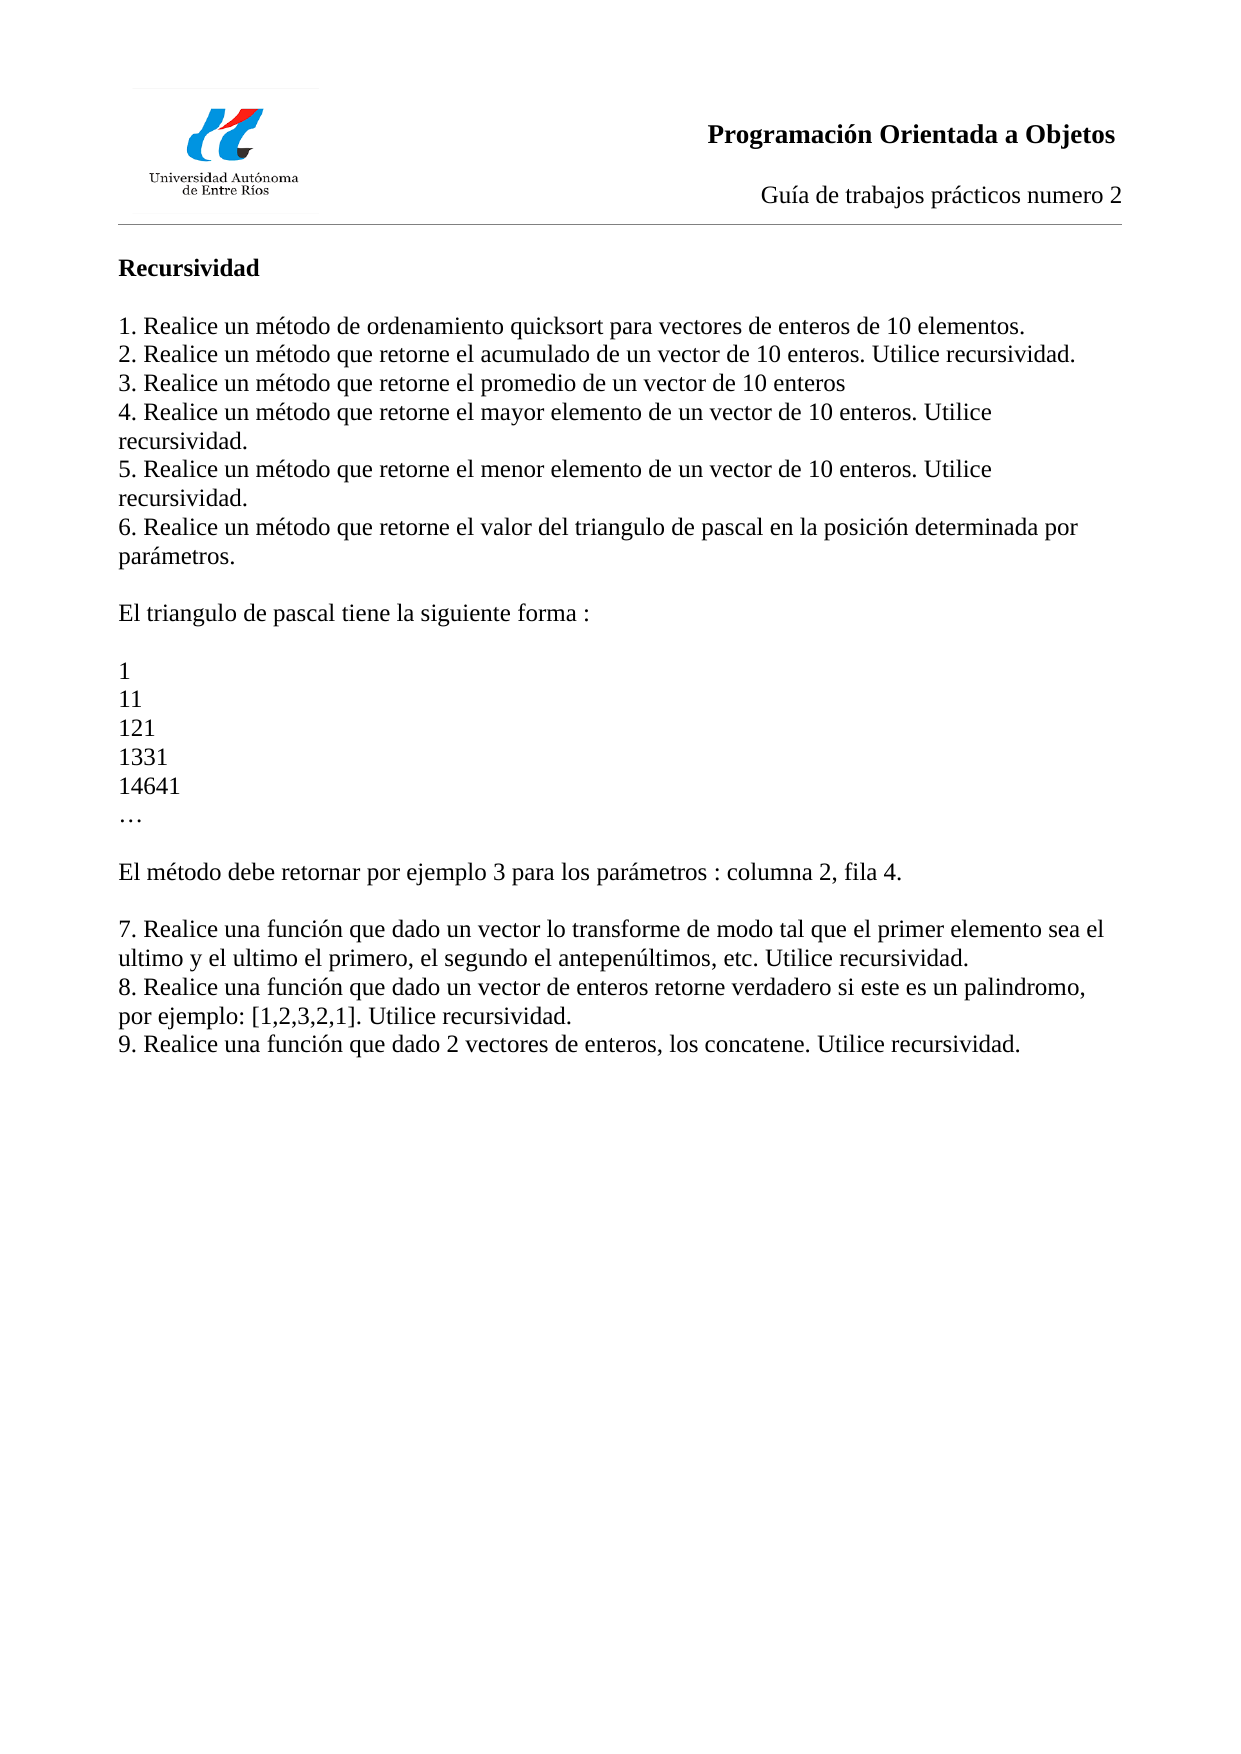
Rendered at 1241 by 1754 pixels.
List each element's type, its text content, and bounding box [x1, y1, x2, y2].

text 2. Realice un método que retorne el acumulado de un vector de 10 enteros. Utilice recursividad. [118, 339, 1122, 368]
text 14641 [118, 771, 1122, 799]
picture [132, 88, 319, 214]
text Recursividad [118, 253, 1122, 282]
text 1331 [118, 742, 1122, 771]
text 121 [118, 713, 1122, 742]
text 6. Realice un método que retorne el valor del triangulo de pascal en la posición determinada por parámetros. [118, 512, 1122, 569]
text … [118, 799, 1122, 828]
text 11 [118, 684, 1122, 713]
text El método debe retornar por ejemplo 3 para los parámetros : columna 2, fila 4. [118, 857, 1122, 886]
text 9. Realice una función que dado 2 vectores de enteros, los concatene. Utilice recursividad. [118, 1029, 1122, 1058]
text 4. Realice un método que retorne el mayor elemento de un vector de 10 enteros. Utilice recursividad. [118, 397, 1122, 454]
text 5. Realice un método que retorne el menor elemento de un vector de 10 enteros. Utilice recursividad. [118, 454, 1122, 512]
text 1 [118, 656, 1122, 684]
text El triangulo de pascal tiene la siguiente forma : [118, 598, 1122, 627]
text 7. Realice una función que dado un vector lo transforme de modo tal que el primer elemento sea el ultimo y el ultimo el primero, el segundo el antepenúltimos, etc. Utilice recursividad. [118, 914, 1122, 972]
text 1. Realice un método de ordenamiento quicksort para vectores de enteros de 10 elementos. [118, 311, 1122, 339]
text 8. Realice una función que dado un vector de enteros retorne verdadero si este es un palindromo, por ejemplo: [1,2,3,2,1]. Utilice recursividad. [118, 972, 1122, 1029]
text 3. Realice un método que retorne el promedio de un vector de 10 enteros [118, 368, 1122, 397]
